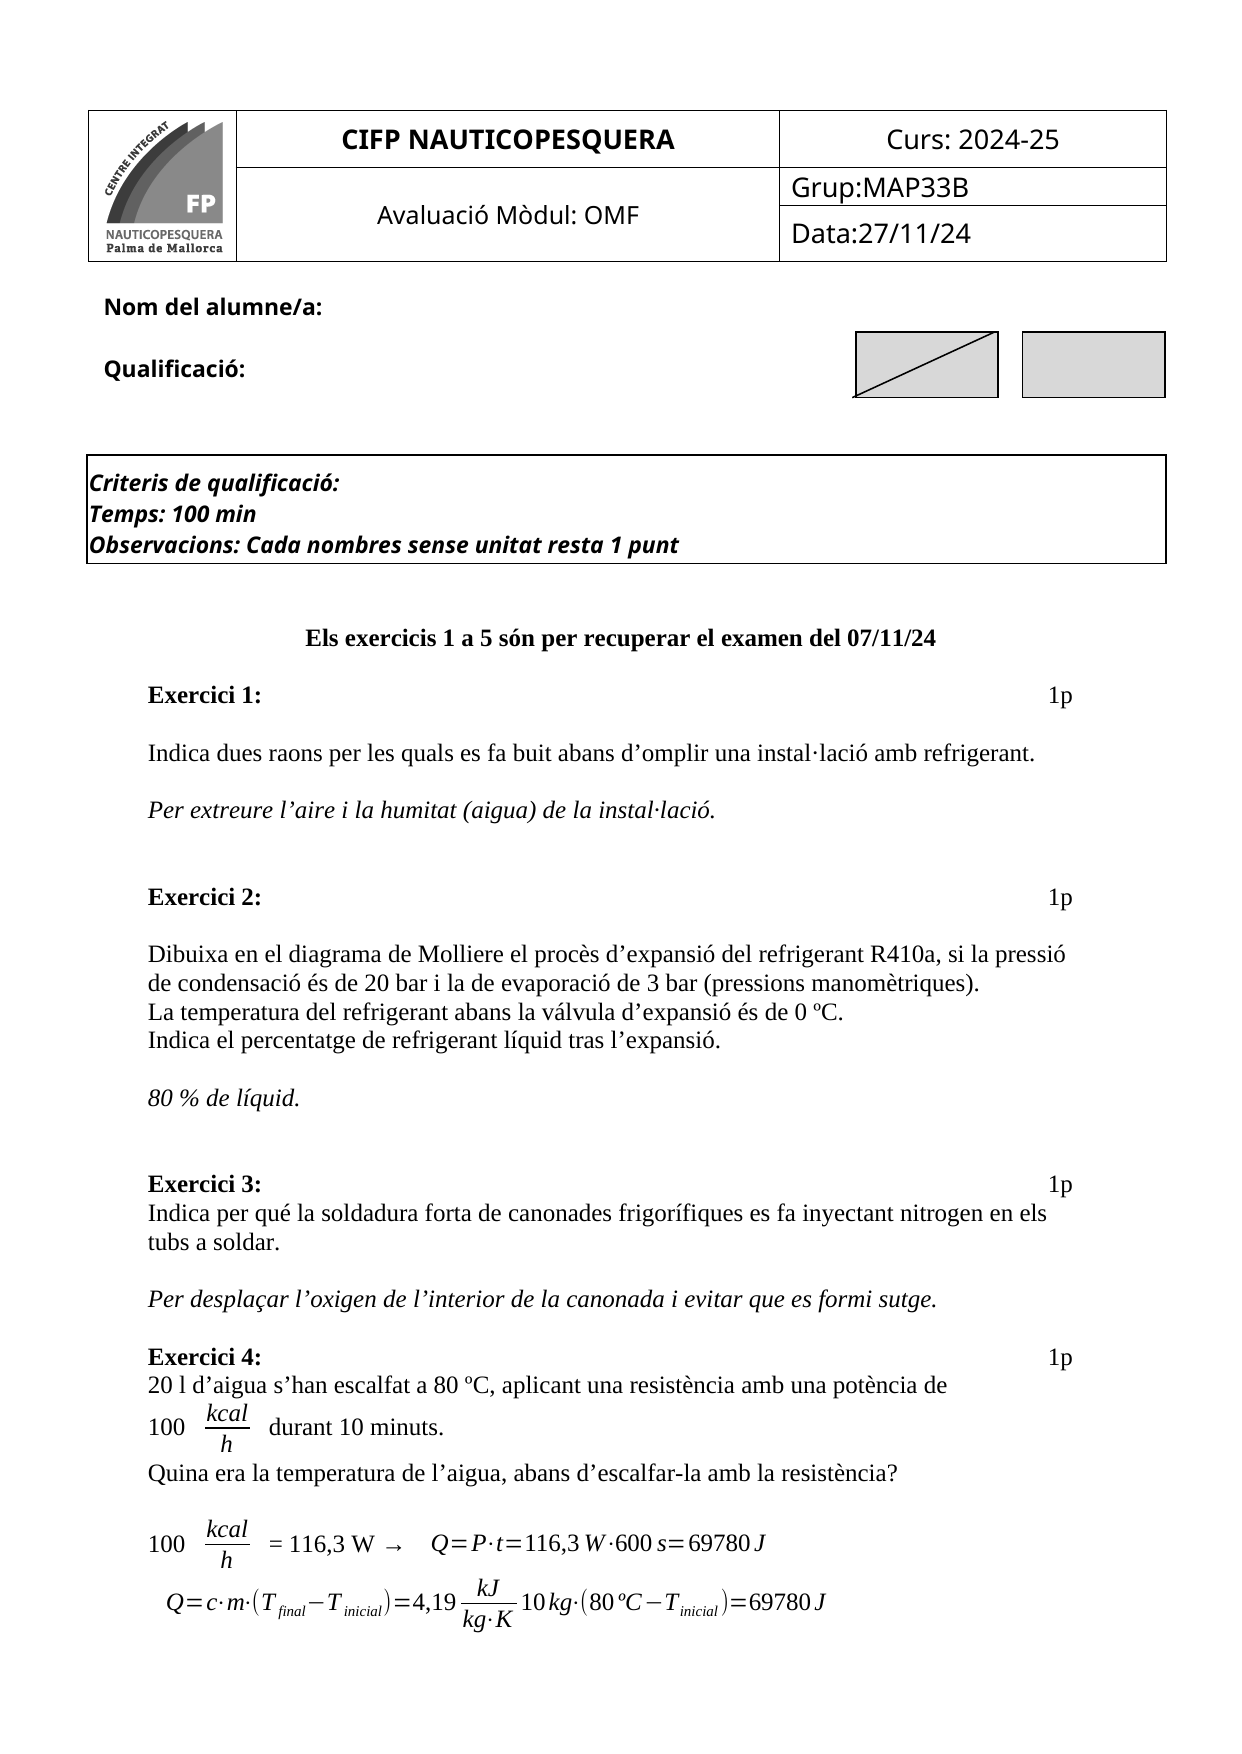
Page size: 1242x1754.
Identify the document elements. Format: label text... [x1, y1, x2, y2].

text Per desplaçar l’oxigen de l’interior de la canonada i evitar que es formi sutge. [148, 1284, 1094, 1313]
picture [100, 111, 229, 260]
text Temps: 100 min [89, 498, 1094, 529]
text Indica dues raons per les quals es fa buit abans d’omplir una instal·lació amb refrigerant. [148, 738, 1094, 767]
text Indica per qué la soldadura forta de canonades frigorífiques es fa inyectant nitrogen en els tubs a soldar. [148, 1198, 1094, 1255]
text Els exercicis 1 a 5 són per recuperar el examen del 07/11/24 [148, 623, 1094, 652]
text Per extreure l’aire i la humitat (aigua) de la instal·lació. [148, 795, 1094, 824]
text Indica el percentatge de refrigerant líquid tras l’expansió. [148, 1025, 1094, 1054]
text 20 l d’aigua s’han escalfat a 80 ºC, aplicant una resistència amb una potència de [148, 1370, 1094, 1399]
text Nom del alumne/a: [103, 290, 1094, 322]
text Exercici 1: 1p [148, 680, 1094, 709]
text La temperatura del refrigerant abans la válvula d’expansió és de 0 ºC. [148, 997, 1094, 1025]
text Criteris de qualificació: [89, 467, 1094, 498]
text Observacions: Cada nombres sense unitat resta 1 punt [89, 529, 1094, 560]
text Qualificació: [103, 353, 855, 384]
text [999, 353, 1022, 384]
text Exercici 2: 1p [148, 882, 1094, 910]
text Quina era la temperatura de l’aigua, abans d’escalfar-la amb la resistència? [148, 1458, 1094, 1487]
text 100= 116,3 W → [148, 1516, 1094, 1574]
text Dibuixa en el diagrama de Molliere el procès d’expansió del refrigerant R410a, si la pressió de condensació és de 20 bar i la de evaporació de 3 bar (pressions manomètriques). [148, 939, 1094, 997]
text Exercici 4: 1p [148, 1342, 1094, 1370]
text 100durant 10 minuts. [148, 1399, 1094, 1458]
text Exercici 3: 1p [148, 1169, 1094, 1198]
text 80 % de líquid. [148, 1083, 1094, 1112]
